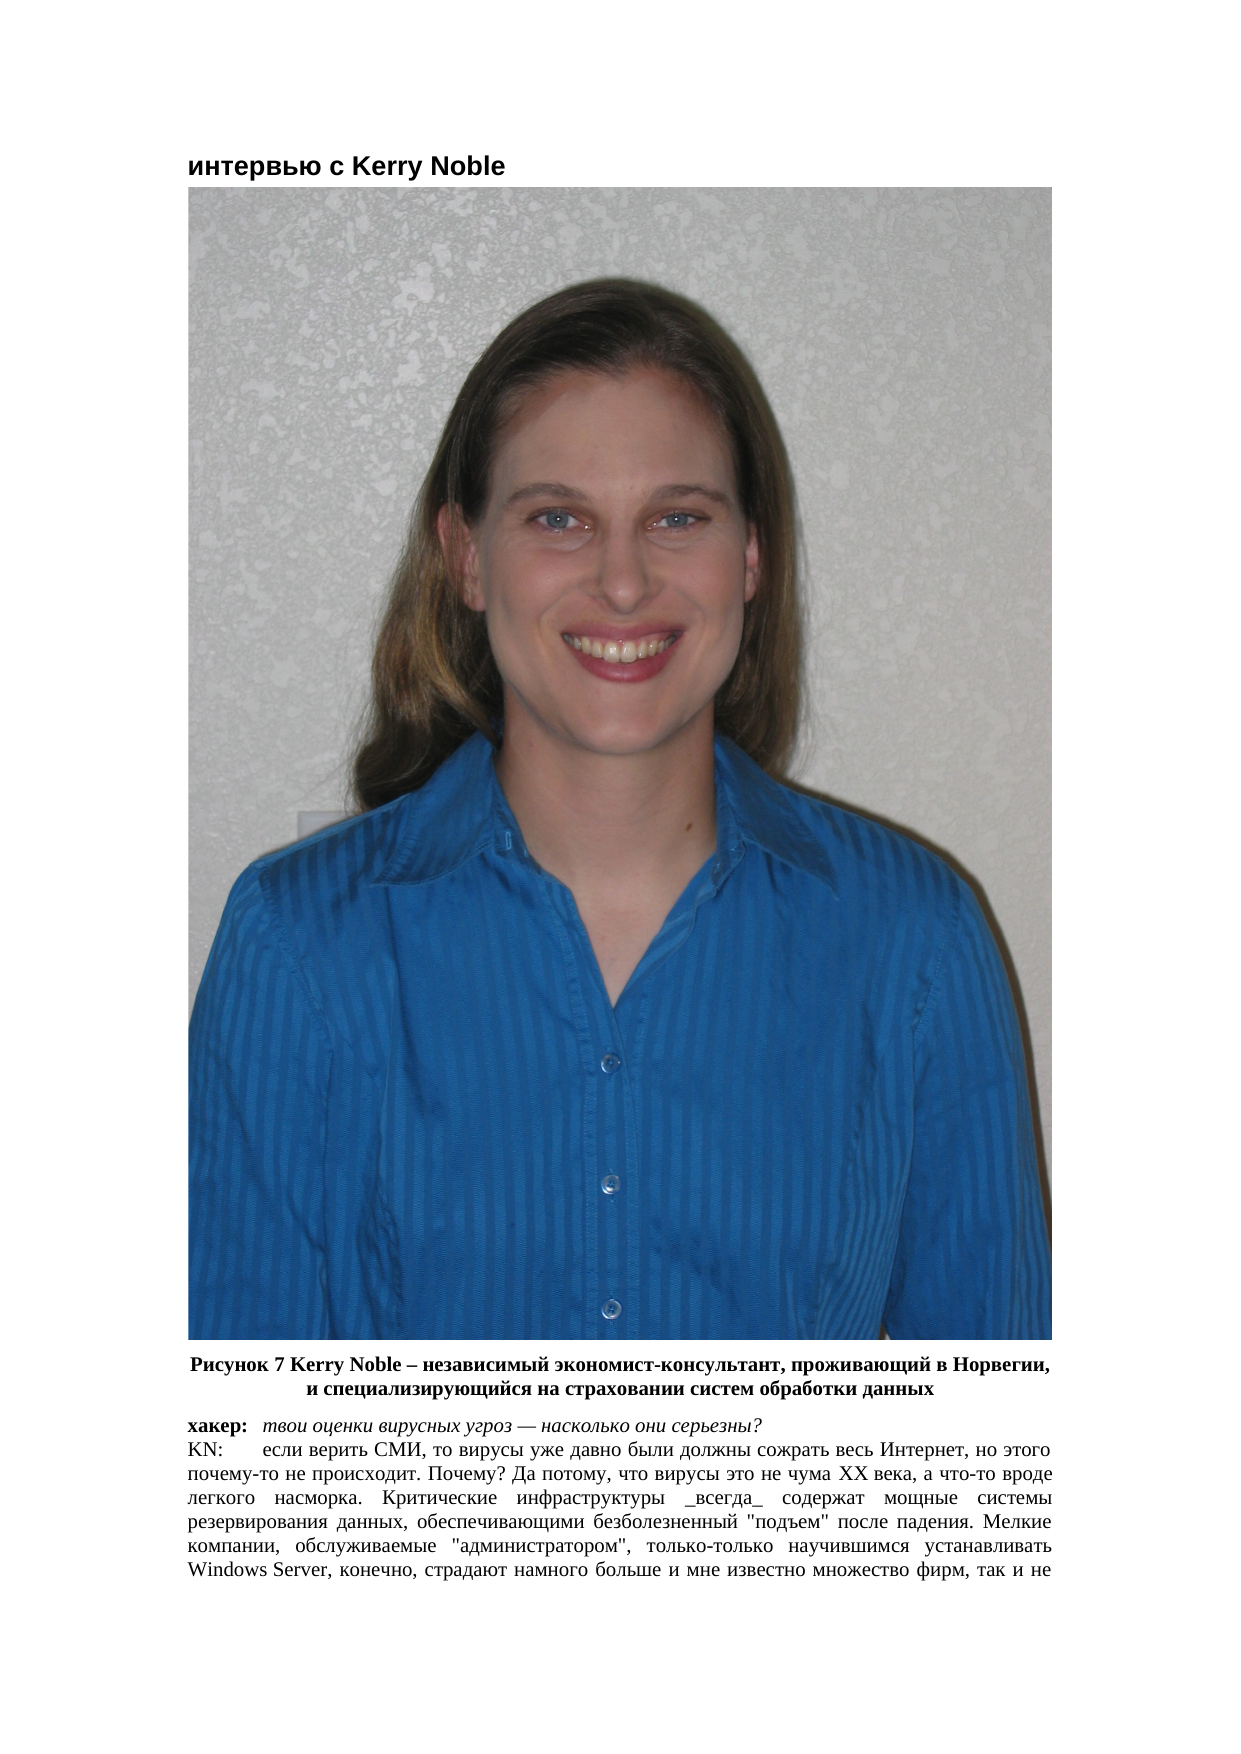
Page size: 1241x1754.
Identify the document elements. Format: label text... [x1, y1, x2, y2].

text хакер: твои оценки вирусных угроз — насколько они серьезны? [187, 1412, 1053, 1437]
text KN: если верить СМИ, то вирусы уже давно были должны сожрать весь Интернет, но этого почему-то не происходит. Почему? Да потому, что вирусы это не чума XX века, а что-то вроде легкого насморка. Критические инфраструктуры _всегда_ содержат мощные системы резервирования данных, обеспечивающими безболезненный "подъем" после падения. Мелкие компании, обслуживаемые "администратором", только-только научившимся устанавливать Windows Server, конечно, страдают намного больше и мне известно множество фирм, так и не [187, 1437, 1053, 1581]
subtitle интервью с Kerry Noble [187, 150, 1053, 181]
picture [188, 187, 1052, 1340]
text Рисунок 7 Kerry Noble – независимый экономист-консультант, проживающий в Норвегии, и специализирующийся на страховании систем обработки данных [187, 1352, 1053, 1400]
